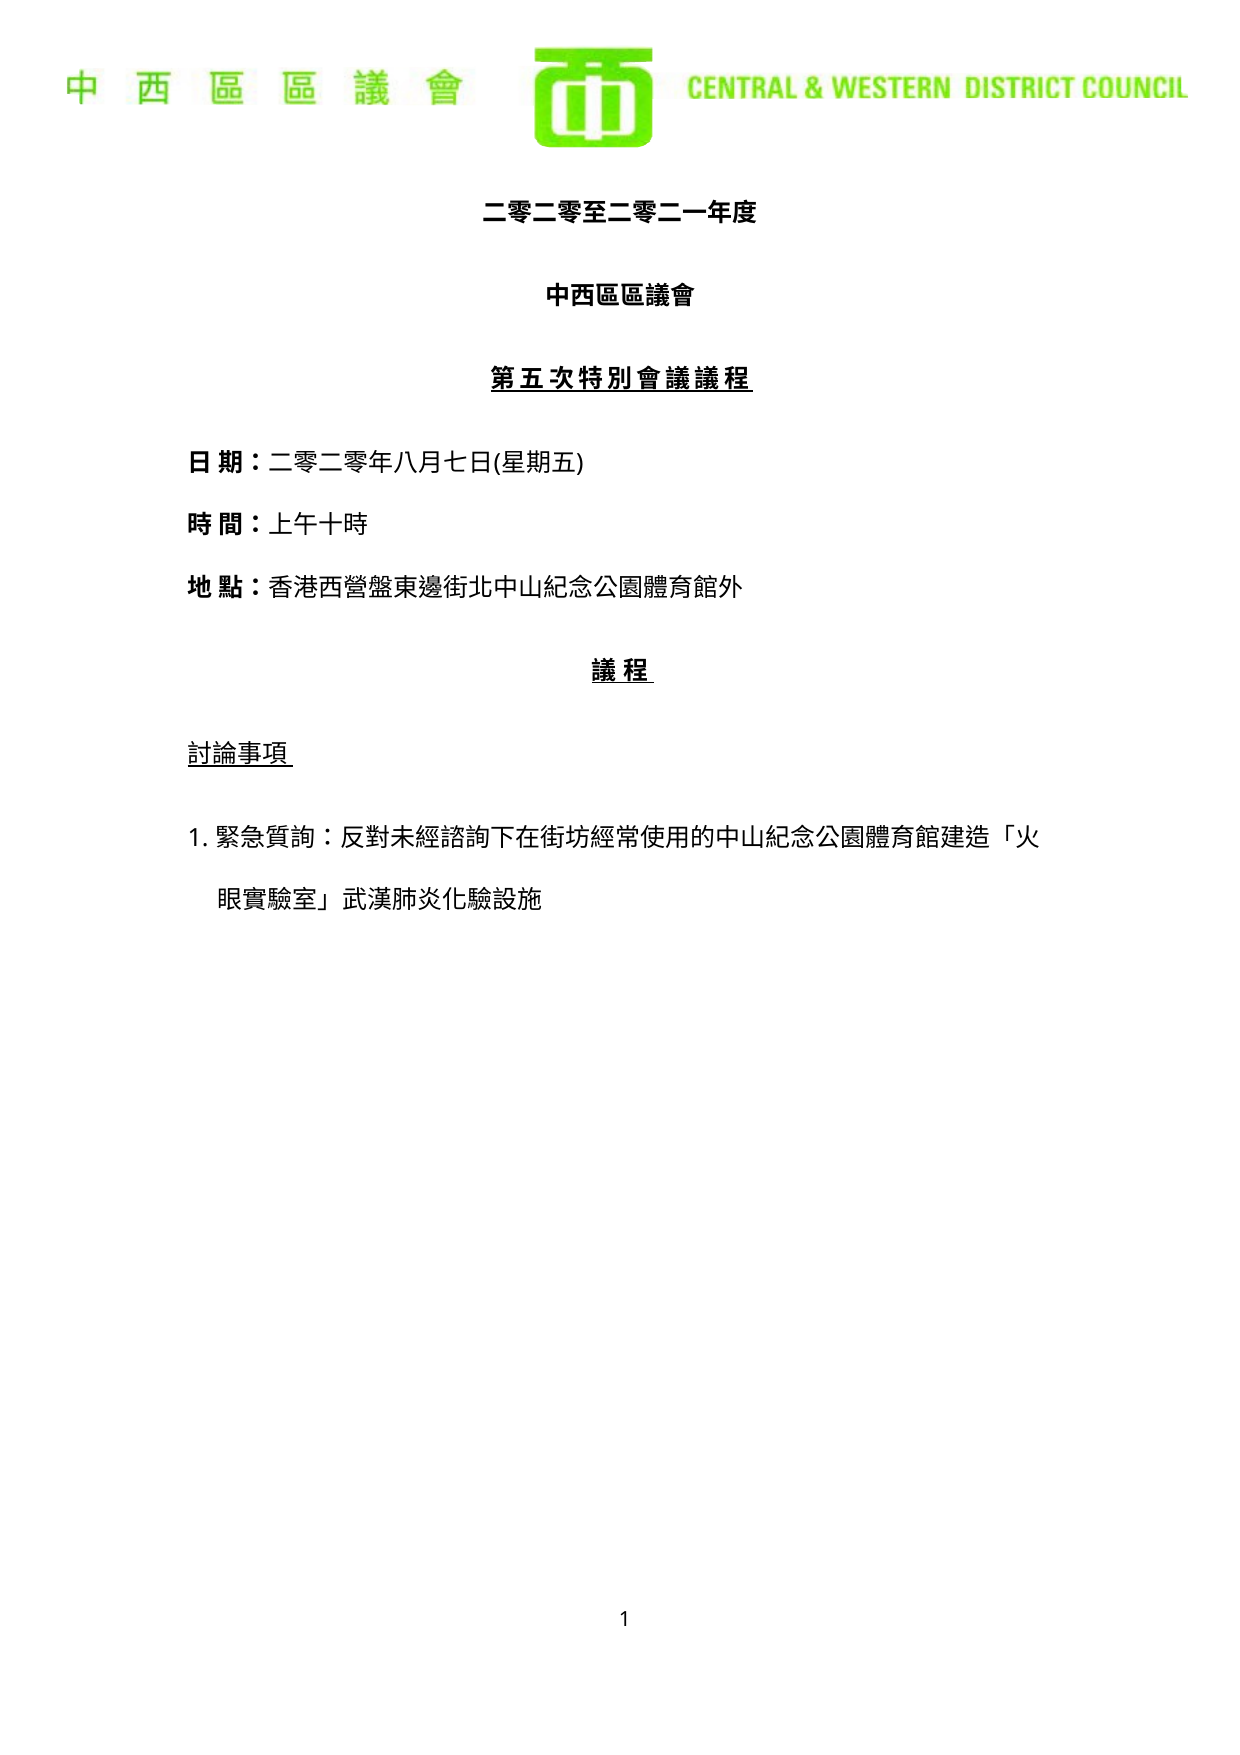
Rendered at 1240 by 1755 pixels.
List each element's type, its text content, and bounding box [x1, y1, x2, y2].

text 議程 [187, 627, 1052, 689]
text 日 期：二零二零年八月七日(星期五) 時 間：上午十時 地 點：香港西營盤東邊街北中山紀念公園體育館外 [187, 419, 1052, 606]
text 1. 緊急質詢：反對未經諮詢下在街坊經常使用的中山紀念公園體育館建造「火眼實驗室」武漢肺炎化驗設施 [187, 794, 1052, 919]
text 中西區區議會 [187, 252, 1052, 314]
text 第五次特別會議議程 [187, 335, 1052, 398]
text 二零二零至二零二一年度 [187, 169, 1052, 231]
text 討論事項 [187, 710, 1052, 773]
